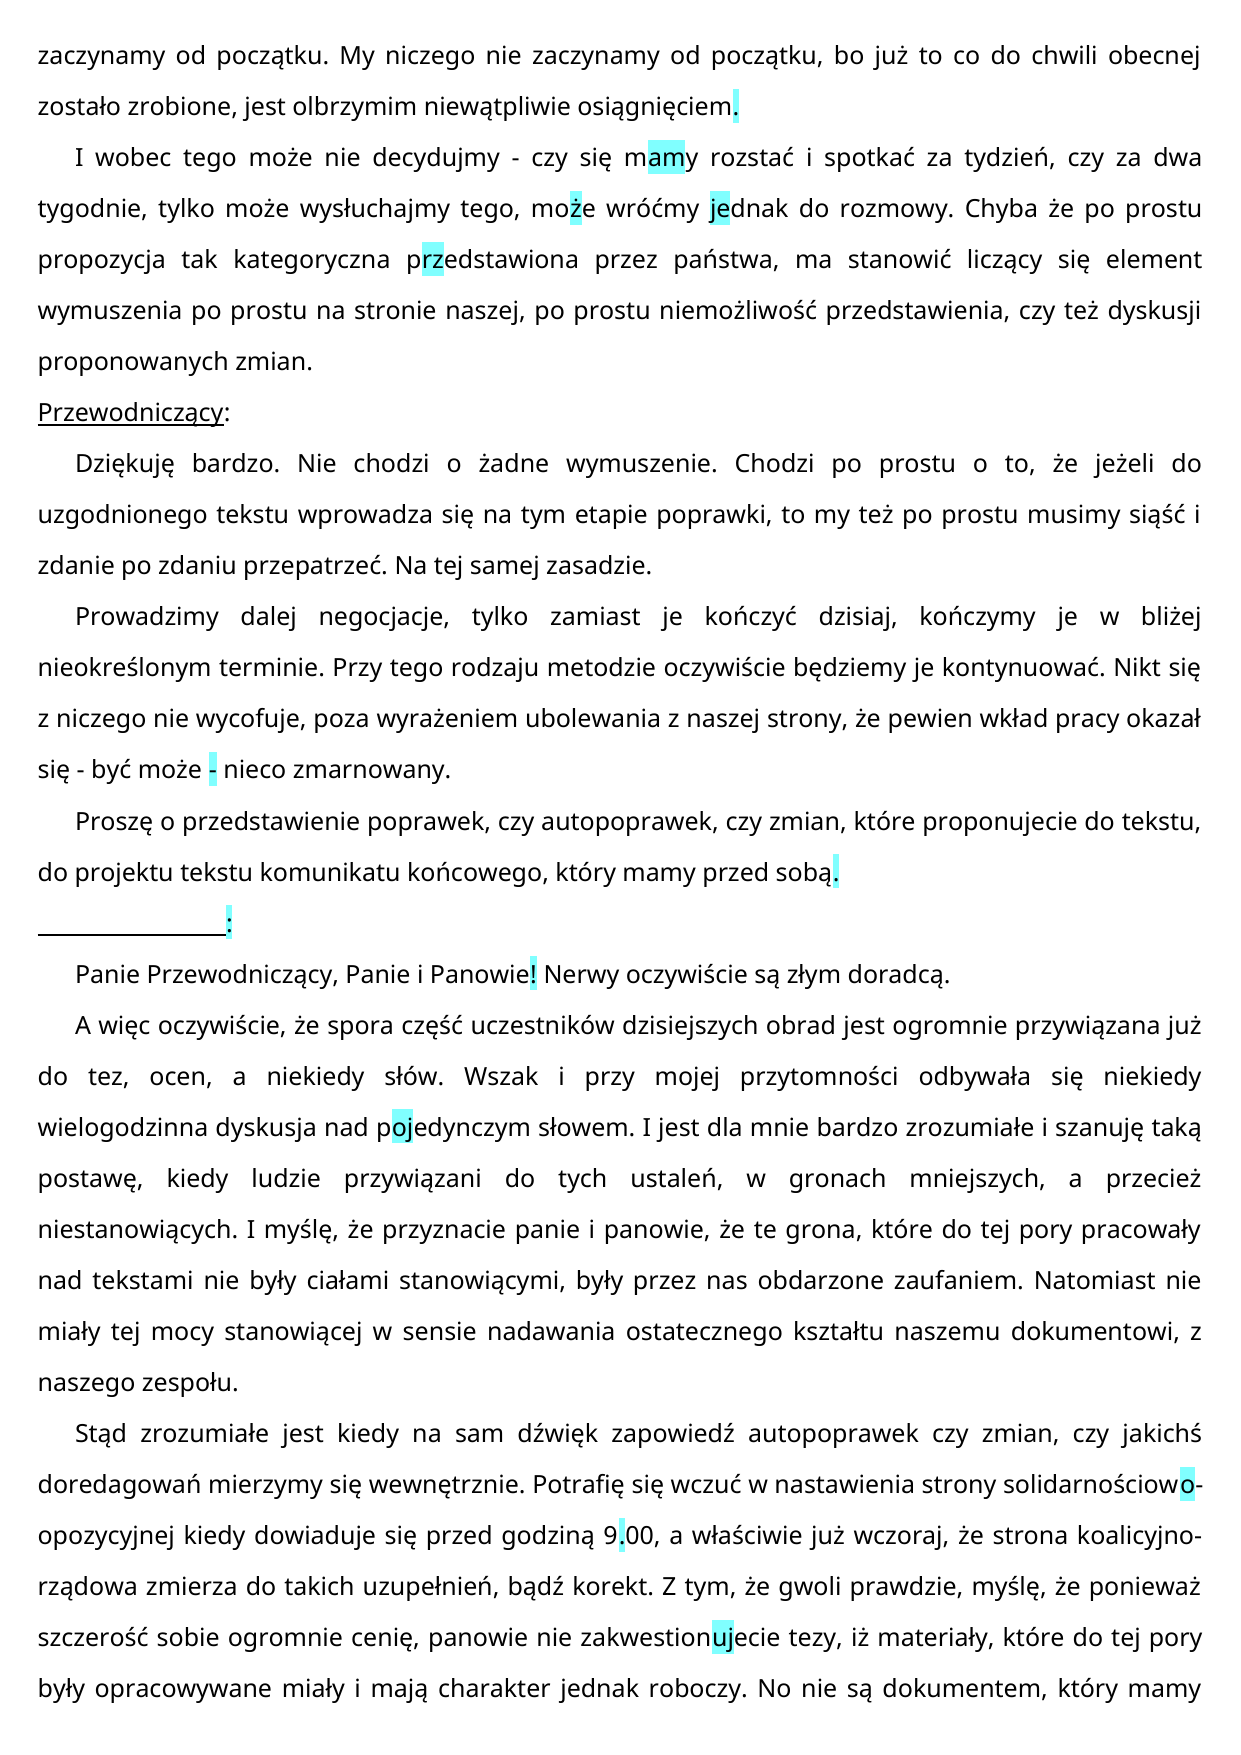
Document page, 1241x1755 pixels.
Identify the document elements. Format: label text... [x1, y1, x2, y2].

text Prowadzimy dalej negocjacje, tylko zamiast je kończyć dzisiaj, kończymy je w bliżej nieokreślonym terminie. Przy tego rodzaju metodzie oczywiście będziemy je kontynuować. Nikt się z niczego nie wycofuje, poza wyrażeniem ubolewania z naszej strony, że pewien wkład pracy okazał się - być może - nieco zmarnowany. [37, 599, 1203, 786]
text Przewodniczący: [37, 395, 1203, 429]
text : [37, 905, 1203, 939]
text Proszę o przedstawienie poprawek, czy autopoprawek, czy zmian, które proponujecie do tekstu, do projektu tekstu komunikatu końcowego, który mamy przed sobą. [37, 803, 1203, 888]
text Dziękuję bardzo. Nie chodzi o żadne wymuszenie. Chodzi po prostu o to, że jeżeli do uzgodnionego tekstu wprowadza się na tym etapie poprawki, to my też po prostu musimy siąść i zdanie po zdaniu przepatrzeć. Na tej samej zasadzie. [37, 446, 1203, 582]
text Stąd zrozumiałe jest kiedy na sam dźwięk zapowiedź autopoprawek czy zmian, czy jakichś doredagowań mierzymy się wewnętrznie. Potrafię się wczuć w nastawienia strony solidarnościowo-opozycyjnej kiedy dowiaduje się przed godziną 9.00, a właściwie już wczoraj, że strona koalicyjno-rządowa zmierza do takich uzupełnień, bądź korekt. Z tym, że gwoli prawdzie, myślę, że ponieważ szczerość sobie ogromnie cenię, panowie nie zakwestionujecie tezy, iż materiały, które do tej pory były opracowywane miały i mają charakter jednak roboczy. No nie są dokumentem, który mamy [37, 1416, 1203, 1705]
text Panie Przewodniczący, Panie i Panowie! Nerwy oczywiście są złym doradcą. [37, 956, 1203, 990]
text A więc oczywiście, że spora część uczestników dzisiejszych obrad jest ogromnie przywiązana już do tez, ocen, a niekiedy słów. Wszak i przy mojej przytomności odbywała się niekiedy wielogodzinna dyskusja nad pojedynczym słowem. I jest dla mnie bardzo zrozumiałe i szanuję taką postawę, kiedy ludzie przywiązani do tych ustaleń, w gronach mniejszych, a przecież niestanowiących. I myślę, że przyznacie panie i panowie, że te grona, które do tej pory pracowały nad tekstami nie były ciałami stanowiącymi, były przez nas obdarzone zaufaniem. Natomiast nie miały tej mocy stanowiącej w sensie nadawania ostatecznego kształtu naszemu dokumentowi, z naszego zespołu. [37, 1007, 1203, 1399]
text I wobec tego może nie decydujmy - czy się mamy rozstać i spotkać za tydzień, czy za dwa tygodnie, tylko może wysłuchajmy tego, może wróćmy jednak do rozmowy. Chyba że po prostu propozycja tak kategoryczna przedstawiona przez państwa, ma stanowić liczący się element wymuszenia po prostu na stronie naszej, po prostu niemożliwość przedstawienia, czy też dyskusji proponowanych zmian. [37, 139, 1203, 378]
text zaczynamy od początku. My niczego nie zaczynamy od początku, bo już to co do chwili obecnej zostało zrobione, jest olbrzymim niewątpliwie osiągnięciem. [37, 37, 1203, 123]
